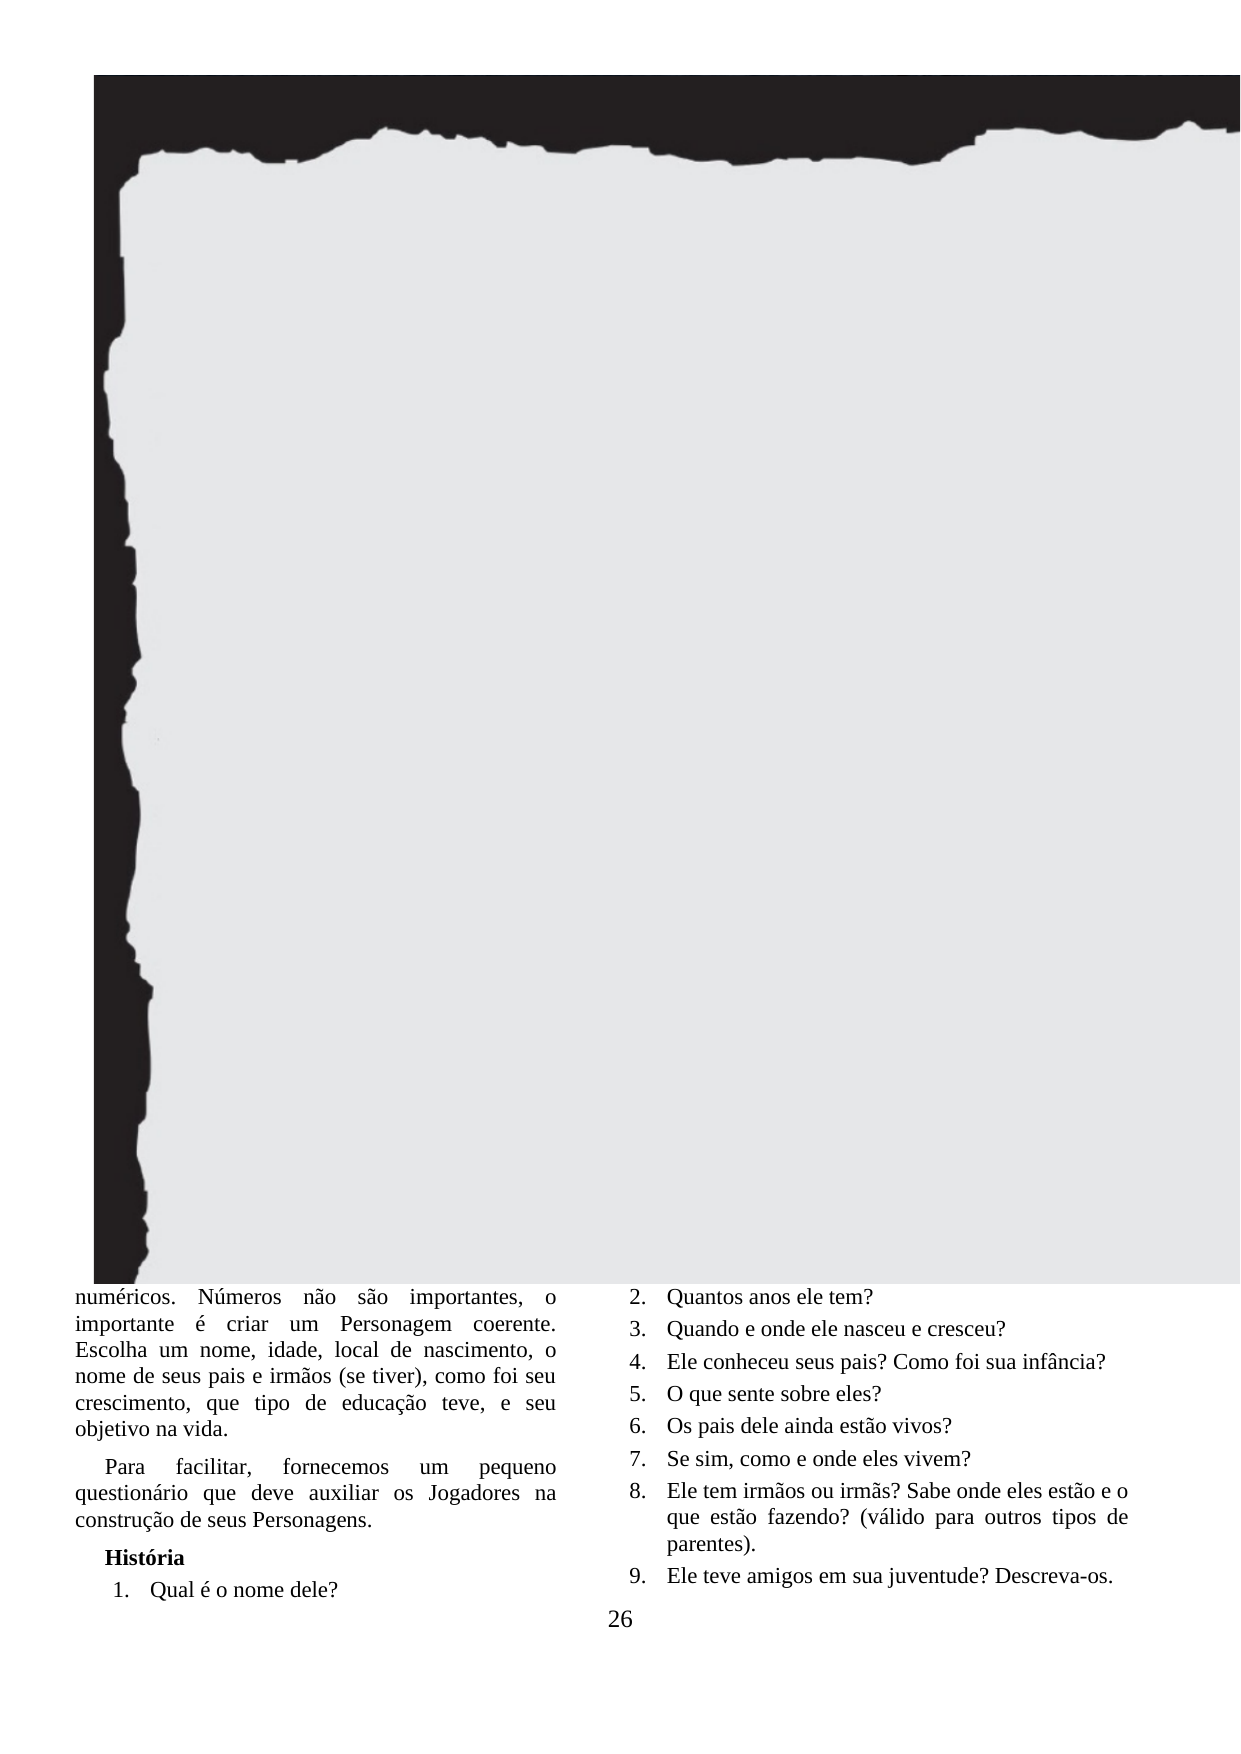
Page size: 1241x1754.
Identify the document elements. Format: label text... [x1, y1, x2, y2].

list Ele conheceu seus pais? Como foi sua infância? [629, 1348, 1129, 1374]
text numéricos. Números não são importantes, o importante é criar um Personagem coerente. Escolha um nome, idade, local de nascimento, o nome de seus pais e irmãos (se tiver), como foi seu crescimento, que tipo de educação teve, e seu objetivo na vida. [75, 1283, 557, 1441]
list Qual é o nome dele? [112, 1576, 557, 1603]
picture [93, 75, 1241, 1284]
list Ele tem irmãos ou irmãs? Sabe onde eles estão e o que estão fazendo? (válido para outros tipos de parentes). [629, 1477, 1129, 1556]
list Ele teve amigos em sua juventude? Descreva-os. [629, 1562, 1129, 1588]
text História [75, 1544, 557, 1570]
list Os pais dele ainda estão vivos? [629, 1412, 1129, 1439]
text Para facilitar, fornecemos um pequeno questionário que deve auxiliar os Jogadores na construção de seus Personagens. [75, 1453, 557, 1532]
list Quantos anos ele tem? [629, 1284, 1129, 1309]
list Se sim, como e onde eles vivem? [629, 1445, 1129, 1471]
list O que sente sobre eles? [629, 1380, 1129, 1406]
list Quando e onde ele nasceu e cresceu? [629, 1316, 1129, 1342]
